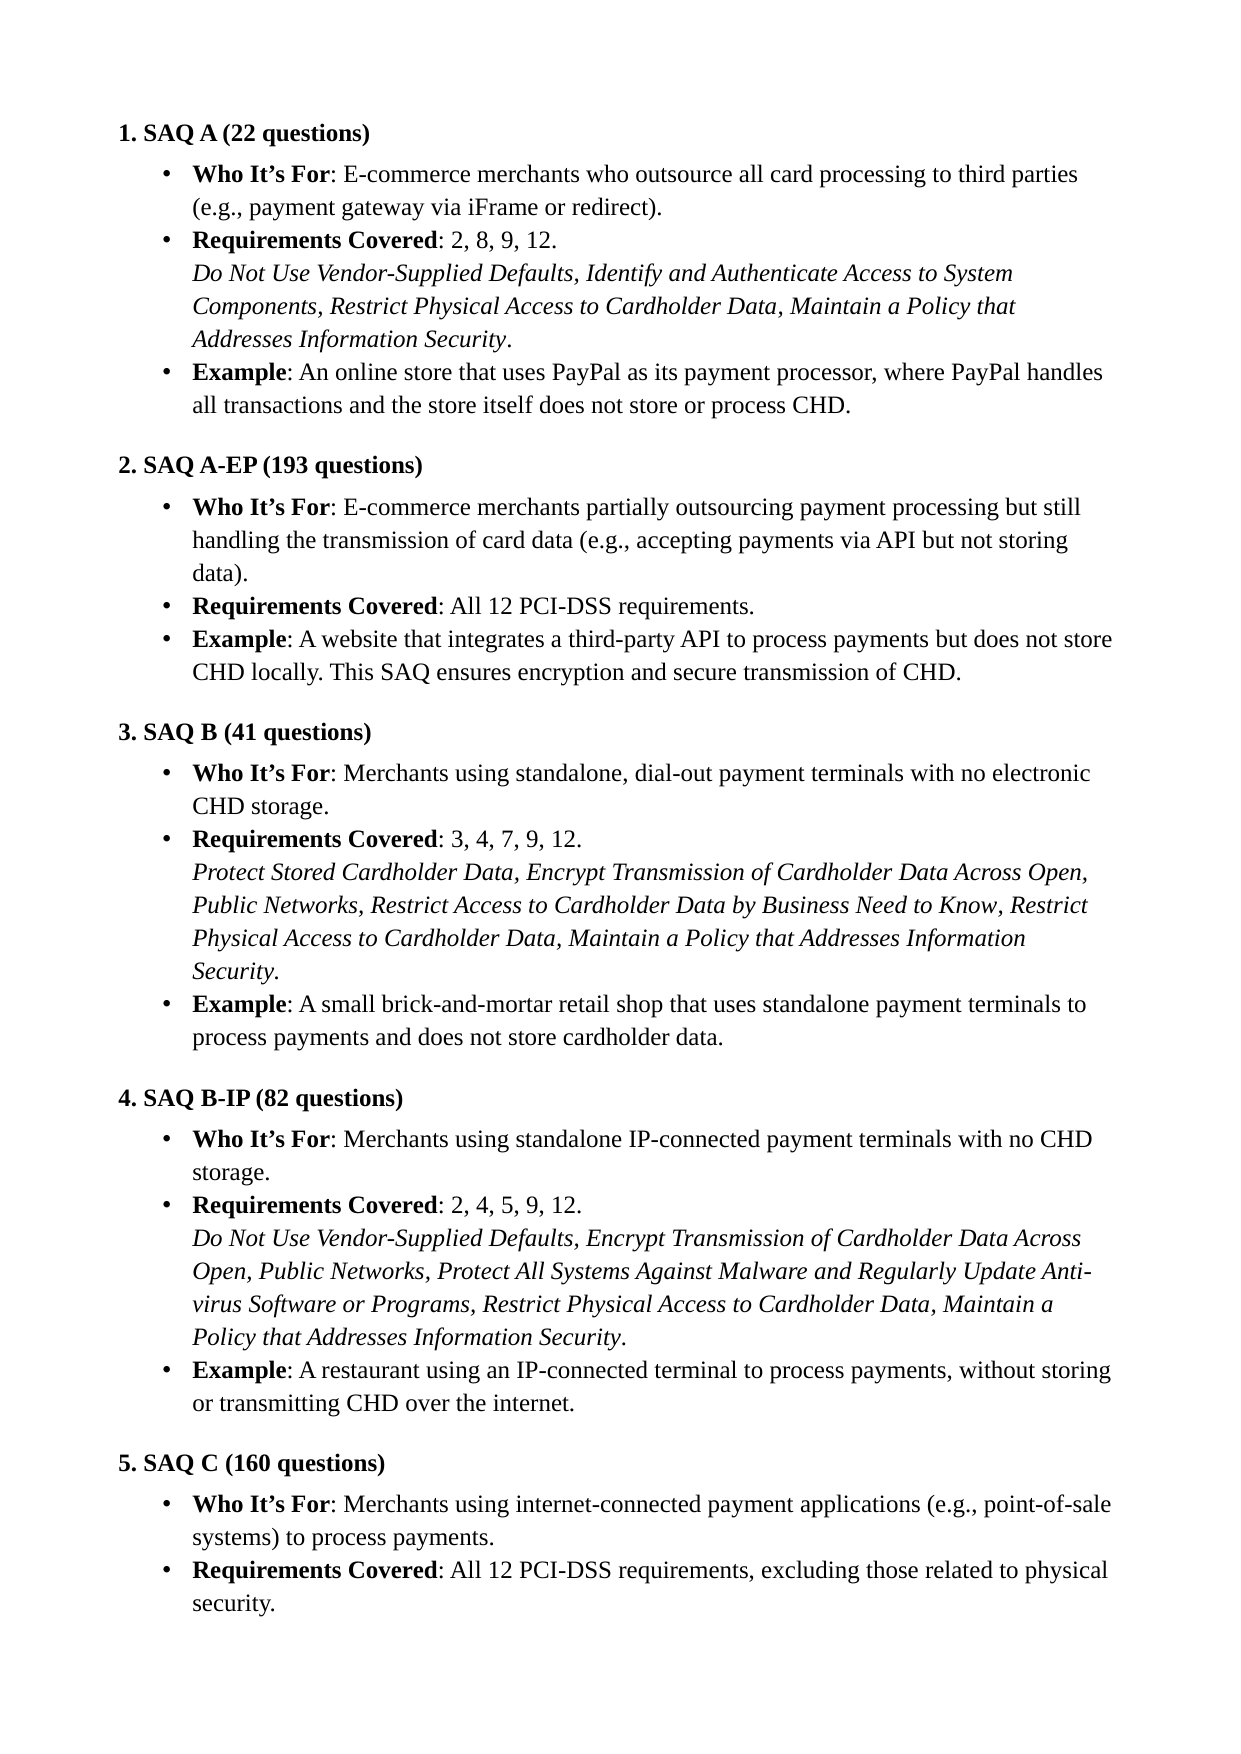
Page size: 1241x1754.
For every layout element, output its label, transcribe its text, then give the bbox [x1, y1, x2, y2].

subtitle 5. SAQ C (160 questions) [118, 1448, 1122, 1477]
list Requirements Covered: 3, 4, 7, 9, 12. [162, 824, 1122, 853]
list Requirements Covered: All 12 PCI-DSS requirements, excluding those related to physical security. [162, 1555, 1122, 1617]
list Requirements Covered: 2, 8, 9, 12. [162, 225, 1122, 254]
subtitle 2. SAQ A-EP (193 questions) [118, 451, 1122, 479]
subtitle 3. SAQ B (41 questions) [118, 717, 1122, 746]
list Who It’s For: E-commerce merchants who outsource all card processing to third parties (e.g., payment gateway via iFrame or redirect). [162, 159, 1122, 221]
list Example: A restaurant using an IP-connected terminal to process payments, without storing or transmitting CHD over the internet. [162, 1355, 1122, 1417]
list Who It’s For: E-commerce merchants partially outsourcing payment processing but still handling the transmission of card data (e.g., accepting payments via API but not storing data). [162, 492, 1122, 587]
list Who It’s For: Merchants using standalone IP-connected payment terminals with no CHD storage. [162, 1124, 1122, 1186]
list Do Not Use Vendor-Supplied Defaults, Encrypt Transmission of Cardholder Data Across Open, Public Networks, Protect All Systems Against Malware and Regularly Update Anti-virus Software or Programs, Restrict Physical Access to Cardholder Data, Maintain a Policy that Addresses Information Security. [162, 1223, 1122, 1351]
list Who It’s For: Merchants using internet-connected payment applications (e.g., point-of-sale systems) to process payments. [162, 1489, 1122, 1551]
list Who It’s For: Merchants using standalone, dial-out payment terminals with no electronic CHD storage. [162, 758, 1122, 820]
list Example: A small brick-and-mortar retail shop that uses standalone payment terminals to process payments and does not store cardholder data. [162, 989, 1122, 1051]
subtitle 4. SAQ B-IP (82 questions) [118, 1083, 1122, 1111]
list Do Not Use Vendor-Supplied Defaults, Identify and Authenticate Access to System Components, Restrict Physical Access to Cardholder Data, Maintain a Policy that Addresses Information Security. [162, 258, 1122, 353]
list Requirements Covered: 2, 4, 5, 9, 12. [162, 1190, 1122, 1219]
subtitle 1. SAQ A (22 questions) [118, 118, 1122, 147]
list Requirements Covered: All 12 PCI-DSS requirements. [162, 591, 1122, 620]
list Example: An online store that uses PayPal as its payment processor, where PayPal handles all transactions and the store itself does not store or process CHD. [162, 357, 1122, 419]
list Protect Stored Cardholder Data, Encrypt Transmission of Cardholder Data Across Open, Public Networks, Restrict Access to Cardholder Data by Business Need to Know, Restrict Physical Access to Cardholder Data, Maintain a Policy that Addresses Information Security. [162, 857, 1122, 985]
list Example: A website that integrates a third-party API to process payments but does not store CHD locally. This SAQ ensures encryption and secure transmission of CHD. [162, 624, 1122, 686]
